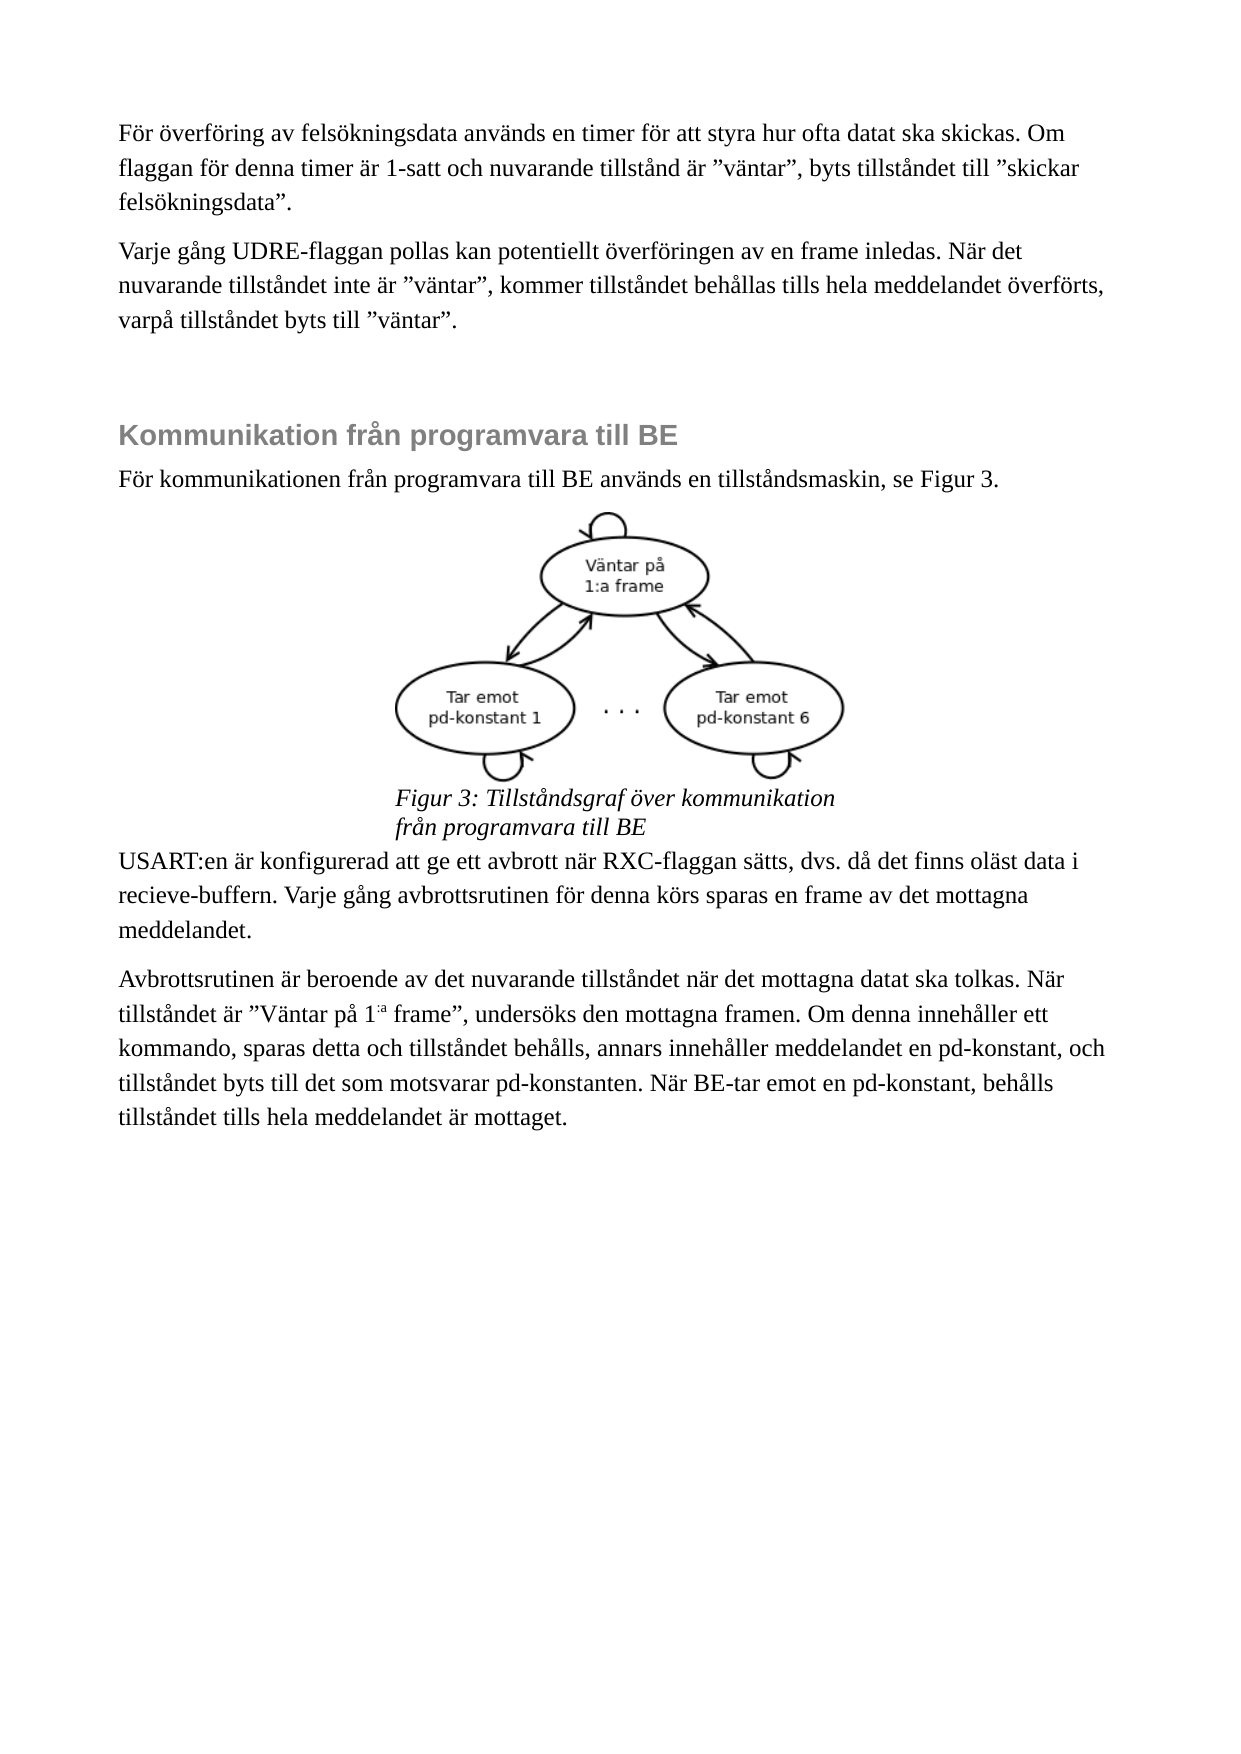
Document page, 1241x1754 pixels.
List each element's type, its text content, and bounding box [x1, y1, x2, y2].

text USART:en är konfigurerad att ge ett avbrott när RXC-flaggan sätts, dvs. då det finns oläst data i recieve-buffern. Varje gång avbrottsrutinen för denna körs sparas en frame av det mottagna meddelandet. [118, 513, 1122, 944]
text Figur 3: Tillståndsgraf över kommunikation från programvara till BE [395, 783, 845, 840]
text Avbrottsrutinen är beroende av det nuvarande tillståndet när det mottagna datat ska tolkas. När tillståndet är ”Väntar på 1:a frame”, undersöks den mottagna framen. Om denna innehåller ett kommando, sparas detta och tillståndet behålls, annars innehåller meddelandet en pd-konstant, och tillståndet byts till det som motsvarar pd-konstanten. När BE-tar emot en pd-konstant, behålls tillståndet tills hela meddelandet är mottaget. [118, 964, 1122, 1131]
text För överföring av felsökningsdata används en timer för att styra hur ofta datat ska skickas. Om flaggan för denna timer är 1-satt och nuvarande tillstånd är ”väntar”, byts tillståndet till ”skickar felsökningsdata”. [118, 118, 1122, 216]
subtitle Kommunikation från programvara till BE [118, 418, 1122, 451]
picture [395, 512, 845, 783]
text Varje gång UDRE-flaggan pollas kan potentiellt överföringen av en frame inledas. När det nuvarande tillståndet inte är ”väntar”, kommer tillståndet behållas tills hela meddelandet överförts, varpå tillståndet byts till ”väntar”. [118, 236, 1122, 334]
text För kommunikationen från programvara till BE används en tillståndsmaskin, se Figur 3. [118, 464, 1122, 493]
